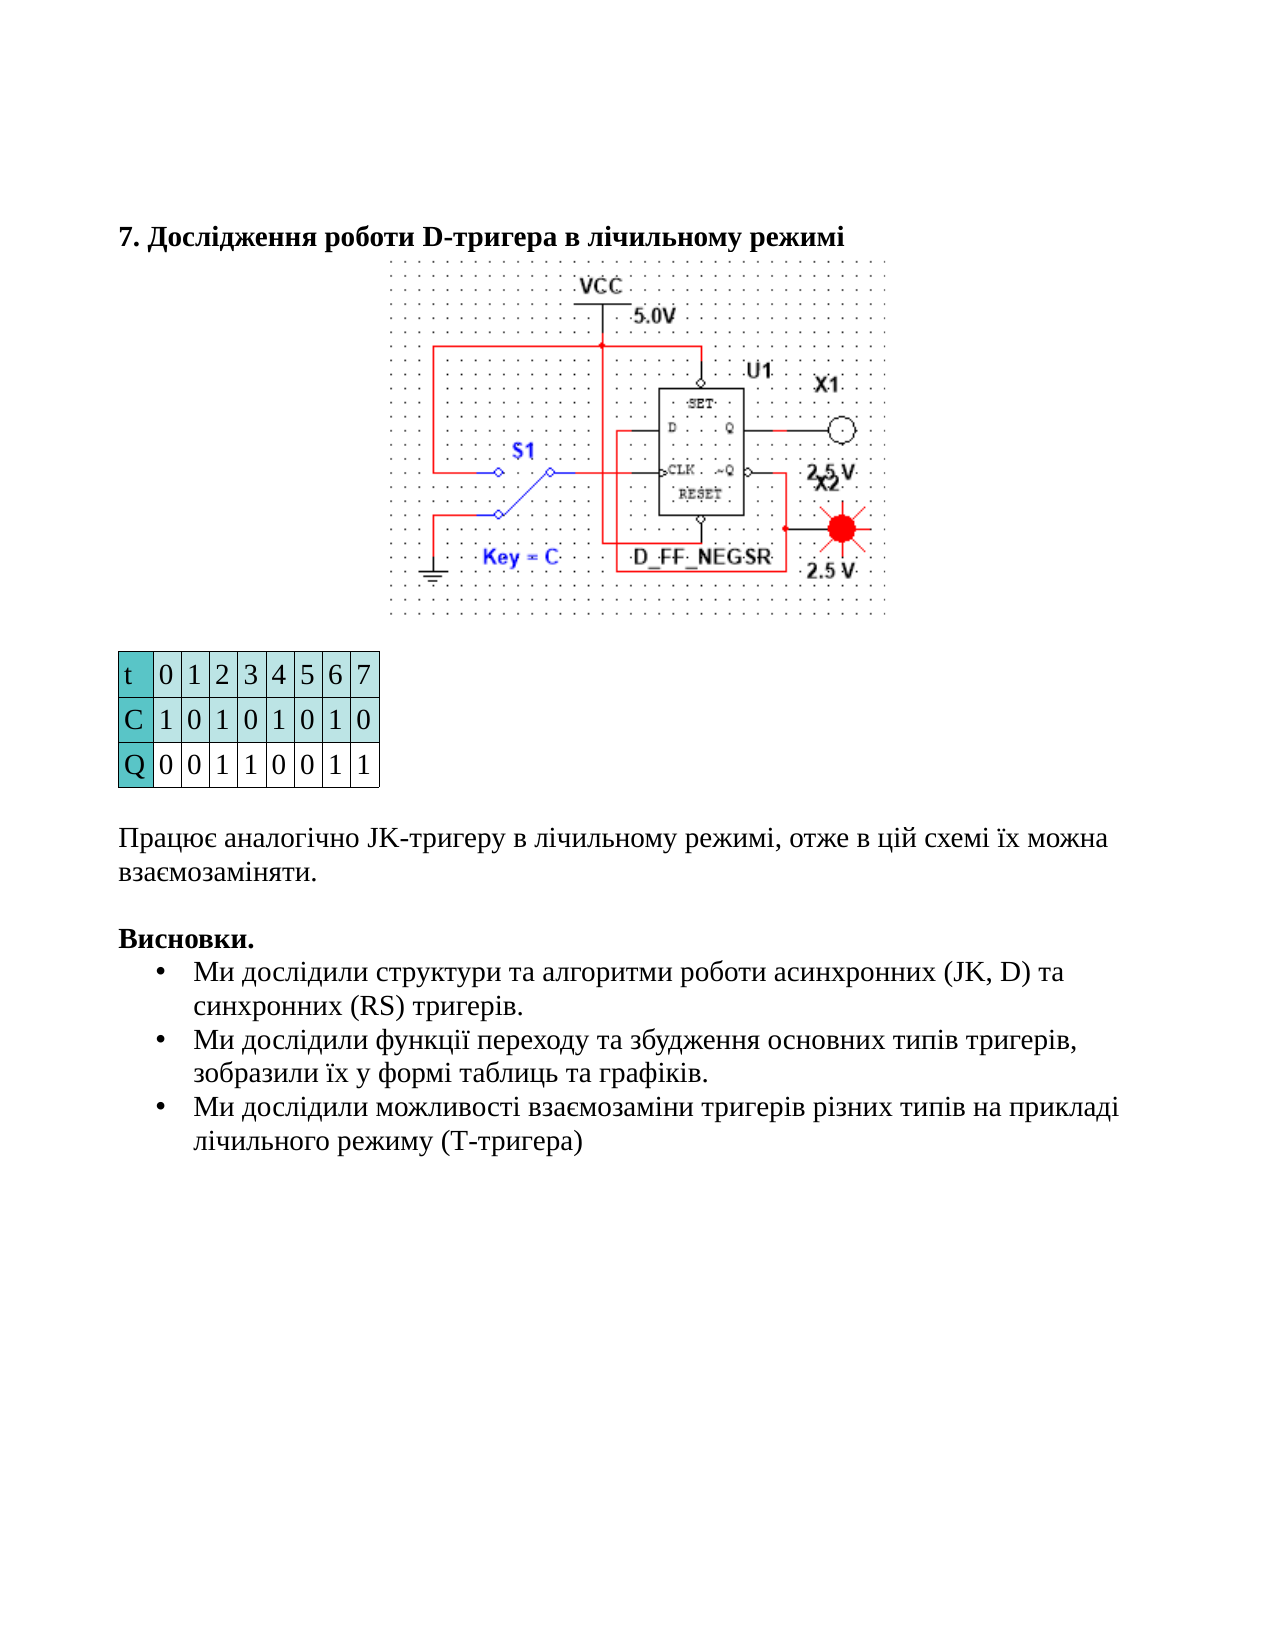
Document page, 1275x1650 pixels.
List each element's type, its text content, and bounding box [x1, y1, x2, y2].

table_cell 0 [351, 698, 379, 742]
picture [389, 252, 886, 618]
table_cell C [119, 698, 153, 742]
list Ми дослідили можливості взаємозаміни тригерів різних типів на прикладі лічильного режиму (Т-тригера) [156, 1089, 1157, 1156]
table_cell 0 [182, 743, 209, 787]
table_cell 0 [238, 698, 266, 742]
list Ми дослідили структури та алгоритми роботи асинхронних (JK, D) та синхронних (RS) тригерів. [156, 954, 1157, 1022]
table_cell Q [119, 743, 153, 787]
text Працює аналогічно JK-тригеру в лічильному режимі, отже в цій схемі їх можна взаємозаміняти. [118, 820, 1157, 887]
text Висновки. [118, 921, 1157, 954]
table_cell 0 [267, 743, 294, 787]
table_cell 1 [210, 743, 237, 787]
table_header 1 [182, 652, 209, 697]
table_cell 1 [323, 698, 350, 742]
table_cell 1 [351, 743, 379, 787]
text 7. Дослідження роботи D-тригера в лічильному режимі [118, 219, 1157, 252]
table_cell 0 [154, 743, 181, 787]
table_header 2 [210, 652, 237, 697]
table_header 5 [295, 652, 322, 697]
table_header 4 [267, 652, 294, 697]
list Ми дослідили функції переходу та збудження основних типів тригерів, зобразили їх у формі таблиць та графіків. [156, 1022, 1157, 1089]
table_cell 1 [267, 698, 294, 742]
table_header 3 [238, 652, 266, 697]
table_cell 1 [210, 698, 237, 742]
table_cell 1 [323, 743, 350, 787]
table_cell 0 [295, 743, 322, 787]
table_cell 0 [182, 698, 209, 742]
table_header 7 [351, 652, 379, 697]
table_header t [119, 652, 153, 697]
table_cell 0 [295, 698, 322, 742]
table_cell 1 [238, 743, 266, 787]
table_cell 1 [154, 698, 181, 742]
table_header 0 [154, 652, 181, 697]
table_header 6 [323, 652, 350, 697]
